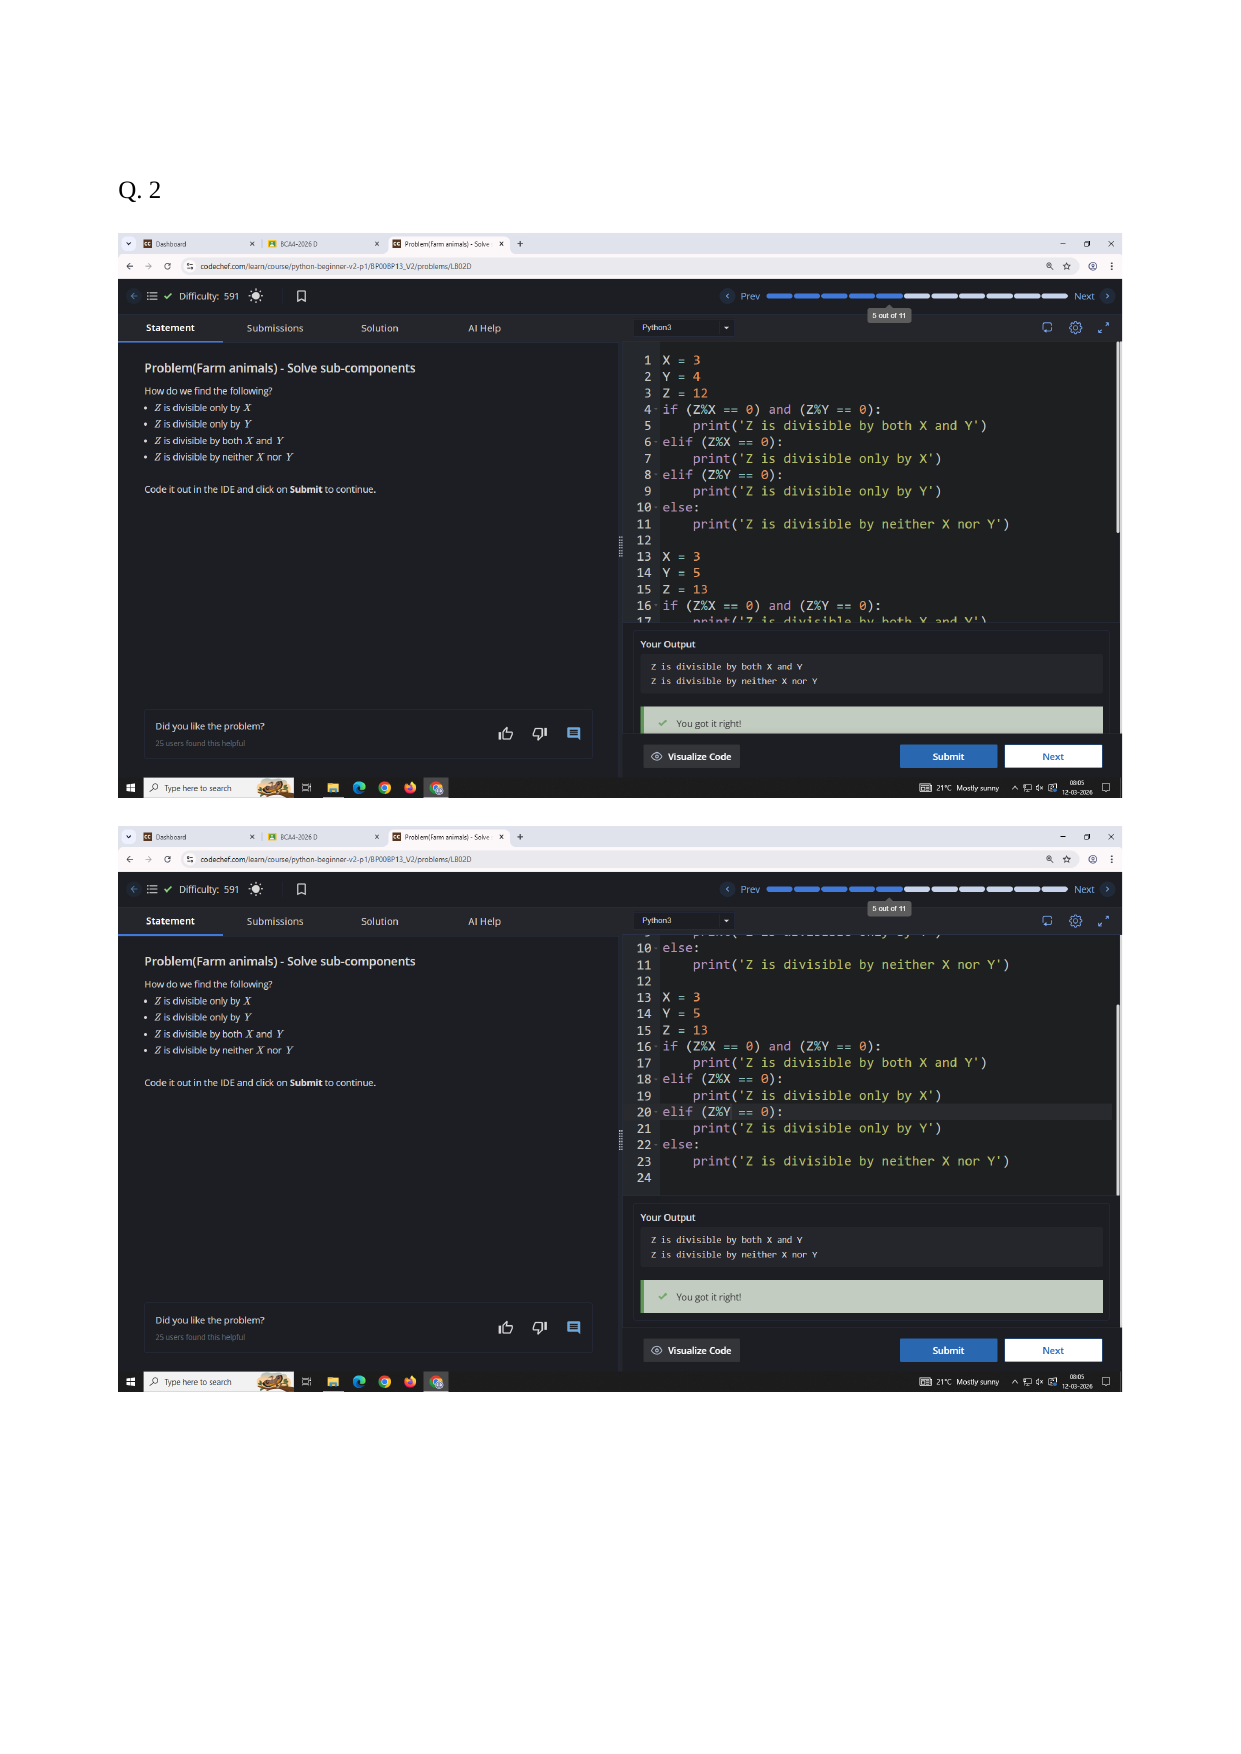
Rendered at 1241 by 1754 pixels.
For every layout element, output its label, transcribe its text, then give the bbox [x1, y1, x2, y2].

text Q. 2 [118, 176, 1122, 204]
picture [118, 233, 1123, 798]
picture [118, 826, 1123, 1392]
